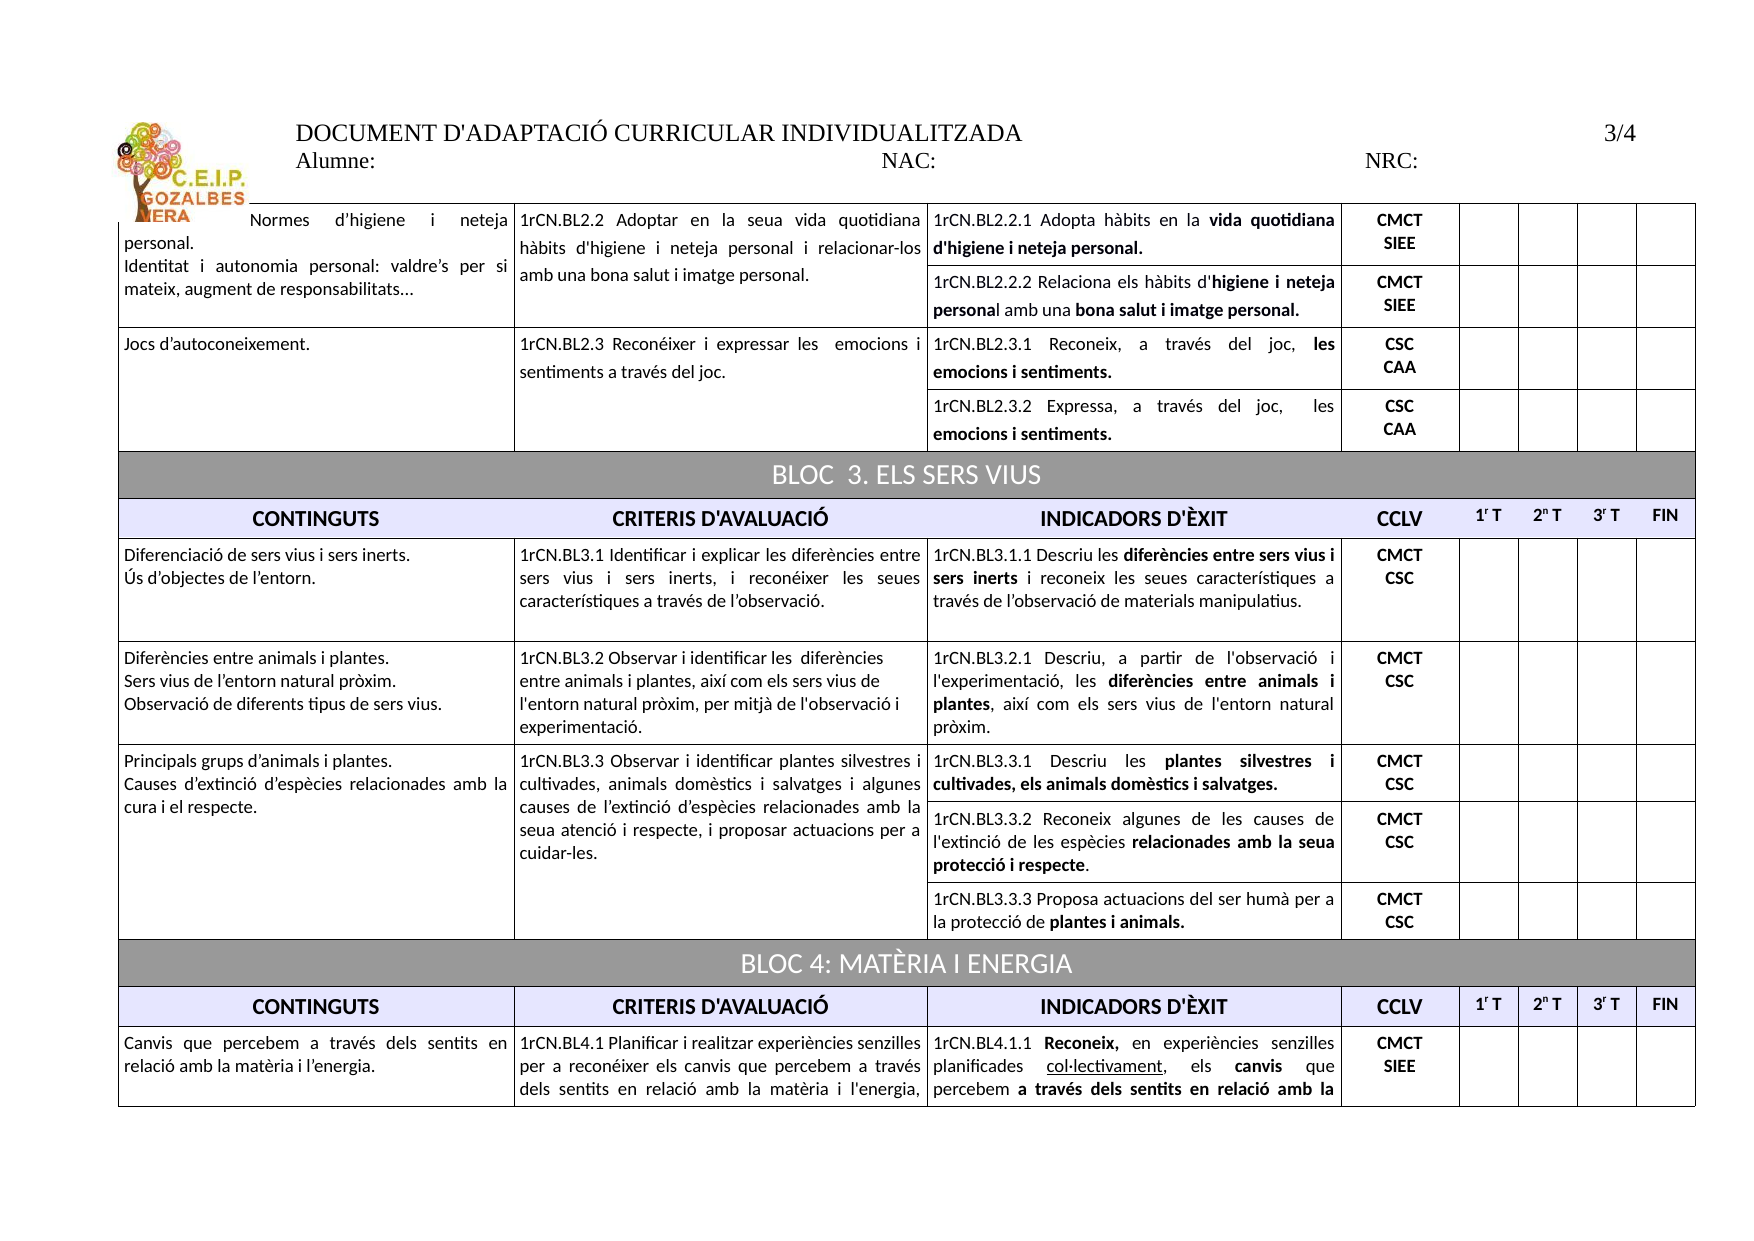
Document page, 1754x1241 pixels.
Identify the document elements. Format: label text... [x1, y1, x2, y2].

table_cell [1637, 745, 1695, 801]
table_cell [1519, 883, 1577, 939]
table_cell [1637, 390, 1695, 451]
table_cell 1rCN.BL3.1.1 Descriu les diferències entre sers vius i sers inerts i reconeix les seues característiques a través de l’observació de materials manipulatius. [928, 539, 1341, 641]
table_cell Normes d’higiene i neteja personal. Identitat i autonomia personal: valdre’s per si mateix, augment de responsabilitats... [119, 204, 514, 327]
table_cell [1519, 1027, 1577, 1106]
table_cell FIN [1637, 987, 1695, 1026]
table_cell 1rCN.BL2.2.2 Relaciona els hàbits d'higiene i neteja personal amb una bona salut i imatge personal. [928, 266, 1341, 327]
table_cell [1578, 328, 1636, 389]
table_cell [1578, 642, 1636, 744]
table_cell CSC CAA [1342, 390, 1459, 451]
table_cell [1460, 539, 1518, 641]
table_cell 1rCN.BL2.3 Reconéixer i expressar les emocions i sentiments a través del joc. [515, 328, 927, 451]
table_cell [1519, 539, 1577, 641]
table_cell [1637, 539, 1695, 641]
table_cell 3r T [1578, 987, 1636, 1026]
table_cell CCLV [1341, 499, 1459, 537]
table_cell CRITERIS D'AVALUACIÓ [514, 499, 927, 537]
table_cell CONTINGUTS [119, 987, 514, 1026]
table_cell 2n T [1518, 499, 1577, 537]
table_cell CSC CAA [1342, 328, 1459, 389]
table_cell CMCT CSC [1342, 642, 1459, 744]
table_cell 1r T [1460, 987, 1518, 1026]
table_cell [1637, 883, 1695, 939]
table_cell [1460, 802, 1518, 882]
table_cell [1578, 802, 1636, 882]
table_cell [1578, 745, 1636, 801]
table_cell 1rCN.BL4.1 Planificar i realitzar experiències senzilles per a reconéixer els canvis que percebem a través dels sentits en relació amb la matèria i l'energia, [515, 1027, 927, 1106]
table_cell CMCT CSC [1342, 745, 1459, 801]
table_cell [1460, 266, 1518, 327]
table_cell [1637, 642, 1695, 744]
table_cell CMCT CSC [1342, 539, 1459, 641]
table_cell BLOC 4: MATÈRIA I ENERGIA [119, 940, 1695, 986]
table_cell [1578, 539, 1636, 641]
picture [111, 122, 250, 222]
table_cell 1rCN.BL3.3 Observar i identificar plantes silvestres i cultivades, animals domèstics i salvatges i algunes causes de l’extinció d’espècies relacionades amb la seua atenció i respecte, i proposar actuacions per a cuidar-les. [515, 745, 927, 939]
table_cell [1460, 1027, 1518, 1106]
table_cell 1rCN.BL3.1 Identificar i explicar les diferències entre sers vius i sers inerts, i reconéixer les seues característiques a través de l’observació. [515, 539, 927, 641]
table_cell Diferenciació de sers vius i sers inerts. Ús d’objectes de l’entorn. [119, 539, 514, 641]
table_cell Diferències entre animals i plantes. Sers vius de l’entorn natural pròxim. Observació de diferents tipus de sers vius. [119, 642, 514, 744]
table_cell 1rCN.BL2.3.1 Reconeix, a través del joc, les emocions i sentiments. [928, 328, 1341, 389]
table_cell 1rCN.BL4.1.1 Reconeix, en experiències senzilles planificades col·lectivament, els canvis que percebem a través dels sentits en relació amb la [928, 1027, 1341, 1106]
table_cell [1578, 266, 1636, 327]
table_cell [1578, 390, 1636, 451]
table_cell [1578, 204, 1636, 265]
table_cell [1637, 266, 1695, 327]
table_cell CRITERIS D'AVALUACIÓ [515, 987, 927, 1026]
table_cell [1460, 642, 1518, 744]
table_cell CMCT CSC [1342, 802, 1459, 882]
table_cell [1460, 745, 1518, 801]
table_cell 3r T [1577, 499, 1636, 537]
table_cell CCLV [1342, 987, 1459, 1026]
table_cell Jocs d’autoconeixement. [119, 328, 514, 451]
table_cell [1460, 883, 1518, 939]
table_cell [1578, 1027, 1636, 1106]
table_cell CMCT SIEE [1342, 204, 1459, 265]
table_cell [1460, 390, 1518, 451]
table_cell [1460, 204, 1518, 265]
table_cell [1578, 883, 1636, 939]
table_cell BLOC 3. ELS SERS VIUS [119, 452, 1695, 498]
table_cell CONTINGUTS [119, 499, 514, 537]
table_cell FIN [1636, 499, 1695, 537]
table_cell Canvis que percebem a través dels sentits en relació amb la matèria i l’energia. [119, 1027, 514, 1106]
table_cell [1519, 204, 1577, 265]
table_cell [1637, 328, 1695, 389]
table_cell 1r T [1459, 499, 1518, 537]
table_cell [1637, 802, 1695, 882]
table_cell [1637, 1027, 1695, 1106]
table_cell [1460, 328, 1518, 389]
table_cell [1519, 390, 1577, 451]
table_cell [1519, 802, 1577, 882]
table_cell CMCT SIEE [1342, 266, 1459, 327]
table_cell [1519, 745, 1577, 801]
table_cell 1rCN.BL2.2 Adoptar en la seua vida quotidiana hàbits d'higiene i neteja personal i relacionar-los amb una bona salut i imatge personal. [515, 204, 927, 327]
table_cell [1519, 328, 1577, 389]
table_cell 1rCN.BL3.3.2 Reconeix algunes de les causes de l'extinció de les espècies relacionades amb la seua protecció i respecte. [928, 802, 1341, 882]
table_cell [1519, 266, 1577, 327]
table_cell 1rCN.BL3.3.1 Descriu les plantes silvestres i cultivades, els animals domèstics i salvatges. [928, 745, 1341, 801]
table_cell INDICADORS D'ÈXIT [928, 987, 1341, 1026]
table_cell INDICADORS D'ÈXIT [927, 499, 1341, 537]
table_cell CMCT SIEE [1342, 1027, 1459, 1106]
table_cell CMCT CSC [1342, 883, 1459, 939]
table_cell 1rCN.BL3.2.1 Descriu, a partir de l'observació i l'experimentació, les diferències entre animals i plantes, així com els sers vius de l'entorn natural pròxim. [928, 642, 1341, 744]
table_cell [1637, 204, 1695, 265]
table_cell 1rCN.BL2.2.1 Adopta hàbits en la vida quotidiana d'higiene i neteja personal. [928, 204, 1341, 265]
table_cell 1rCN.BL3.3.3 Proposa actuacions del ser humà per a la protecció de plantes i animals. [928, 883, 1341, 939]
table_cell Principals grups d’animals i plantes. Causes d’extinció d’espècies relacionades amb la cura i el respecte. [119, 745, 514, 939]
table_cell 1rCN.BL3.2 Observar i identificar les diferències entre animals i plantes, així com els sers vius de l'entorn natural pròxim, per mitjà de l'observació i experimentació. [515, 642, 927, 744]
table_cell 2n T [1519, 987, 1577, 1026]
table_cell [1519, 642, 1577, 744]
table_cell 1rCN.BL2.3.2 Expressa, a través del joc, les emocions i sentiments. [928, 390, 1341, 451]
